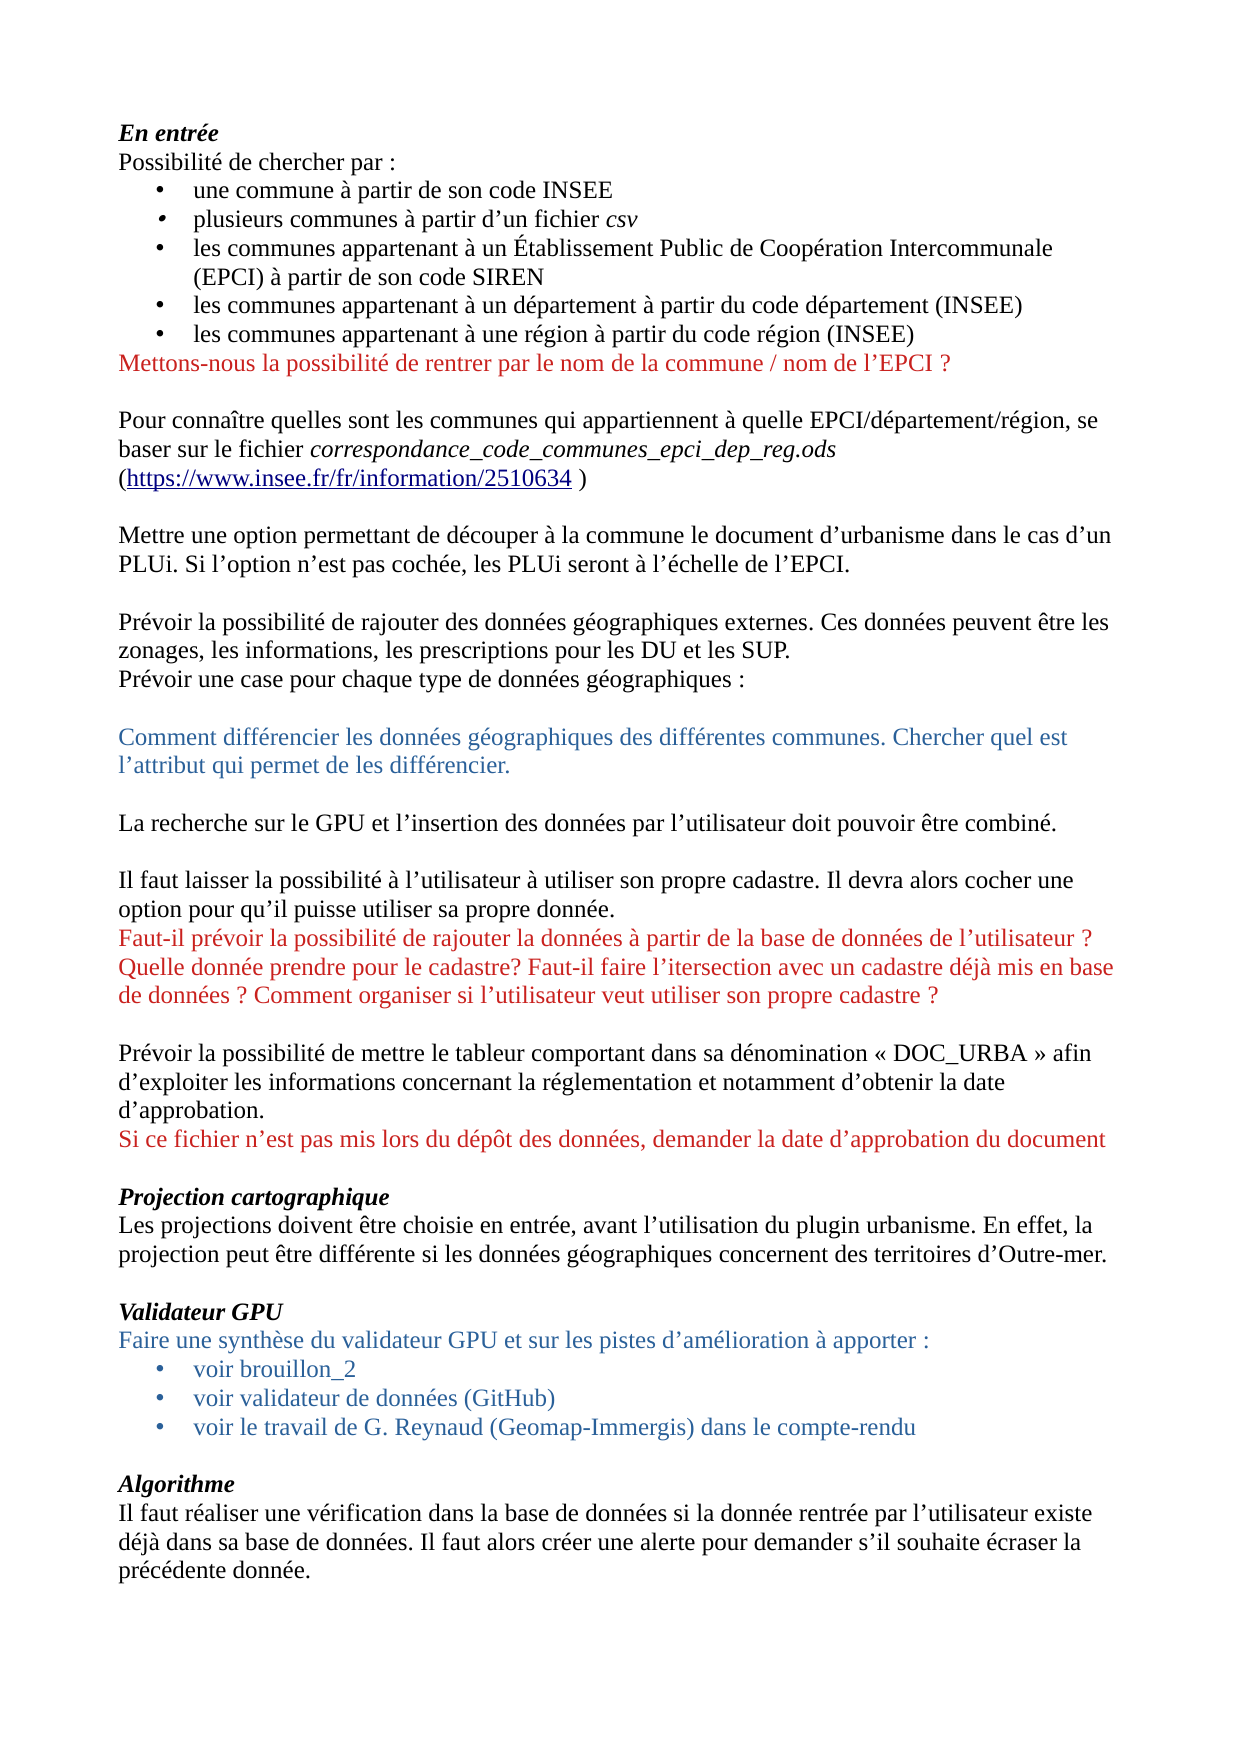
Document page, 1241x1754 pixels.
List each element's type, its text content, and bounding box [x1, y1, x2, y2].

text Il faut laisser la possibilité à l’utilisateur à utiliser son propre cadastre. Il devra alors cocher une option pour qu’il puisse utiliser sa propre donnée. [118, 866, 1122, 923]
text Il faut réaliser une vérification dans la base de données si la donnée rentrée par l’utilisateur existe déjà dans sa base de données. Il faut alors créer une alerte pour demander s’il souhaite écraser la précédente donnée. [118, 1498, 1122, 1584]
text Pour connaître quelles sont les communes qui appartiennent à quelle EPCI/département/région, se baser sur le fichier correspondance_code_communes_epci_dep_reg.ods (https://www.insee.fr/fr/information/2510634 ) [118, 406, 1122, 492]
text Faut-il prévoir la possibilité de rajouter la données à partir de la base de données de l’utilisateur ? Quelle donnée prendre pour le cadastre? Faut-il faire l’itersection avec un cadastre déjà mis en base de données ? Comment organiser si l’utilisateur veut utiliser son propre cadastre ? [118, 923, 1122, 1009]
text Validateur GPU [118, 1297, 1122, 1326]
list plusieurs communes à partir d’un fichier csv [156, 204, 1122, 233]
text Mettons-nous la possibilité de rentrer par le nom de la commune / nom de l’EPCI ? [118, 348, 1122, 377]
list voir brouillon_2 [156, 1354, 1122, 1383]
list voir validateur de données (GitHub) [156, 1383, 1122, 1412]
list voir le travail de G. Reynaud (Geomap-Immergis) dans le compte-rendu [156, 1412, 1122, 1441]
text Prévoir la possibilité de rajouter des données géographiques externes. Ces données peuvent être les zonages, les informations, les prescriptions pour les DU et les SUP. [118, 607, 1122, 664]
text Algorithme [118, 1469, 1122, 1498]
text Prévoir une case pour chaque type de données géographiques : [118, 664, 1122, 693]
list les communes appartenant à un département à partir du code département (INSEE) [156, 291, 1122, 319]
list les communes appartenant à un Établissement Public de Coopération Intercommunale (EPCI) à partir de son code SIREN [156, 233, 1122, 291]
text Faire une synthèse du validateur GPU et sur les pistes d’amélioration à apporter : [118, 1326, 1122, 1354]
text La recherche sur le GPU et l’insertion des données par l’utilisateur doit pouvoir être combiné. [118, 808, 1122, 837]
list les communes appartenant à une région à partir du code région (INSEE) [156, 319, 1122, 348]
text Projection cartographique [118, 1182, 1122, 1211]
text Prévoir la possibilité de mettre le tableur comportant dans sa dénomination « DOC_URBA » afin d’exploiter les informations concernant la réglementation et notamment d’obtenir la date d’approbation. [118, 1038, 1122, 1124]
text Comment différencier les données géographiques des différentes communes. Chercher quel est l’attribut qui permet de les différencier. [118, 722, 1122, 779]
text Mettre une option permettant de découper à la commune le document d’urbanisme dans le cas d’un PLUi. Si l’option n’est pas cochée, les PLUi seront à l’échelle de l’EPCI. [118, 521, 1122, 578]
text En entrée [118, 118, 1122, 147]
text Si ce fichier n’est pas mis lors du dépôt des données, demander la date d’approbation du document [118, 1124, 1122, 1153]
text Possibilité de chercher par : [118, 147, 1122, 176]
text Les projections doivent être choisie en entrée, avant l’utilisation du plugin urbanisme. En effet, la projection peut être différente si les données géographiques concernent des territoires d’Outre-mer. [118, 1211, 1122, 1268]
list une commune à partir de son code INSEE [156, 176, 1122, 204]
